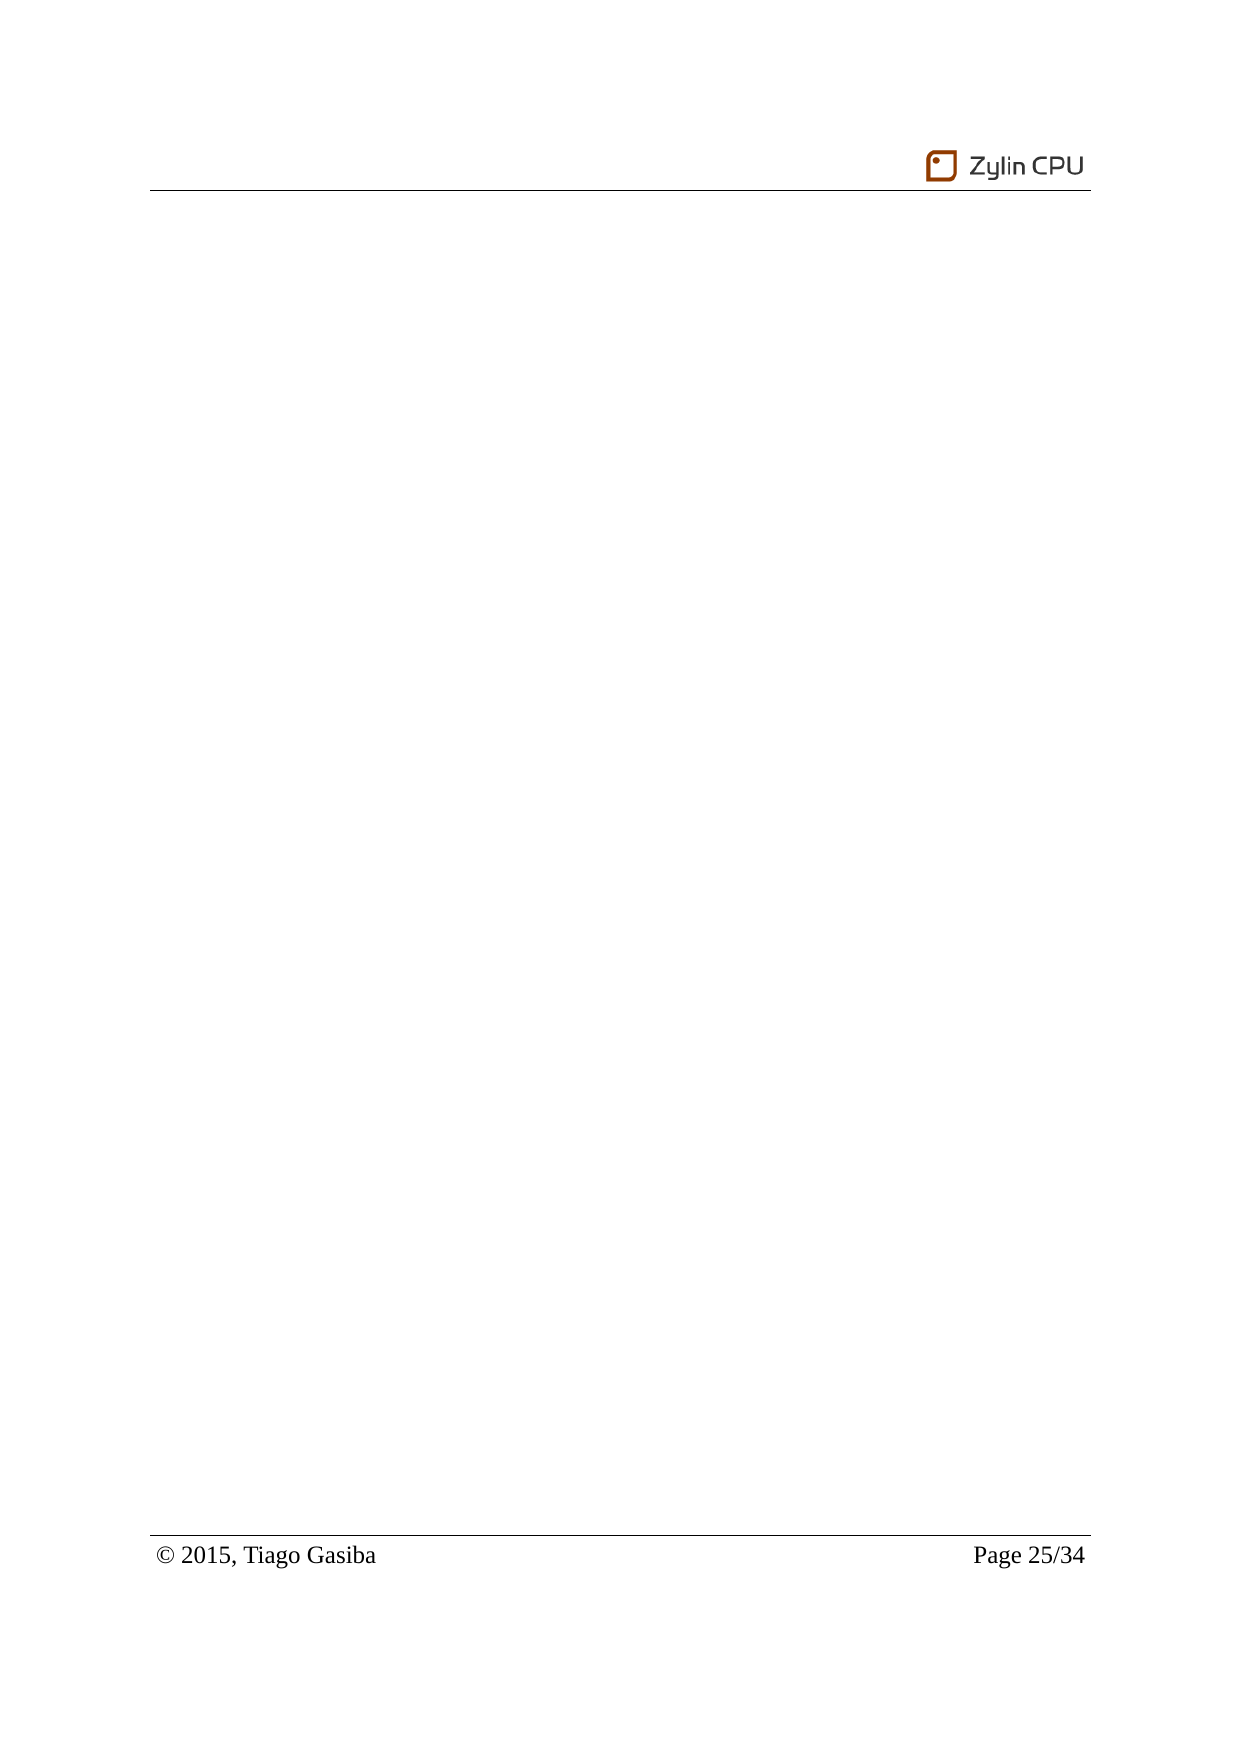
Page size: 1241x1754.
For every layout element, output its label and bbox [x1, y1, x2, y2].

picture [922, 148, 1151, 185]
